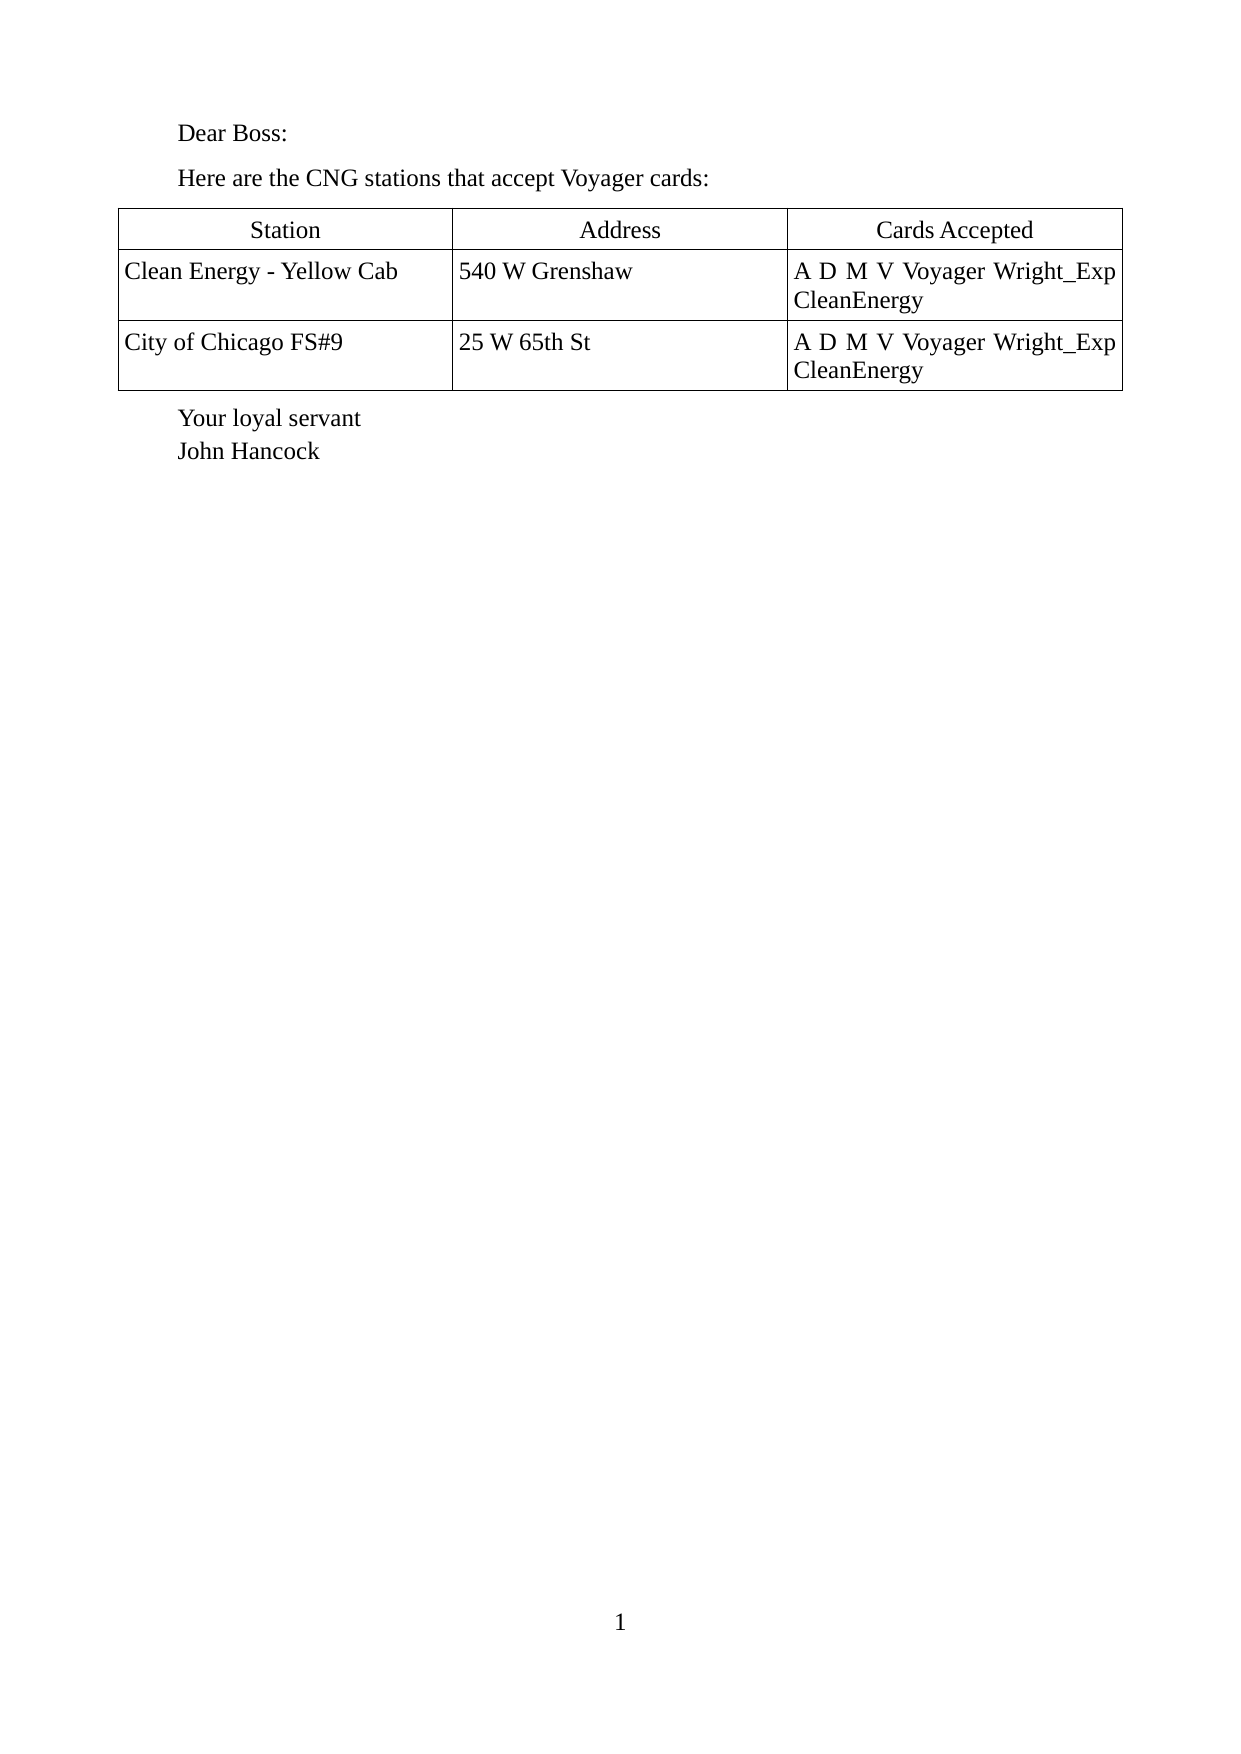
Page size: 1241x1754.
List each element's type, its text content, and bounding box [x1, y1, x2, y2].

table_cell A D M V Voyager Wright_Exp CleanEnergy [788, 250, 1122, 320]
text John Hancock [118, 436, 1122, 465]
table_cell Clean Energy - Yellow Cab [119, 250, 452, 320]
table_cell A D M V Voyager Wright_Exp CleanEnergy [788, 321, 1122, 390]
table_cell City of Chicago FS#9 [119, 321, 452, 390]
table_header Cards Accepted [788, 209, 1122, 249]
text Dear Boss: [118, 118, 1122, 147]
text Your loyal servant [118, 403, 1122, 432]
table_header Address [453, 209, 787, 249]
table_cell 540 W Grenshaw [453, 250, 787, 320]
table_header Station [119, 209, 452, 249]
table_cell 25 W 65th St [453, 321, 787, 390]
text Here are the CNG stations that accept Voyager cards: [118, 163, 1122, 192]
